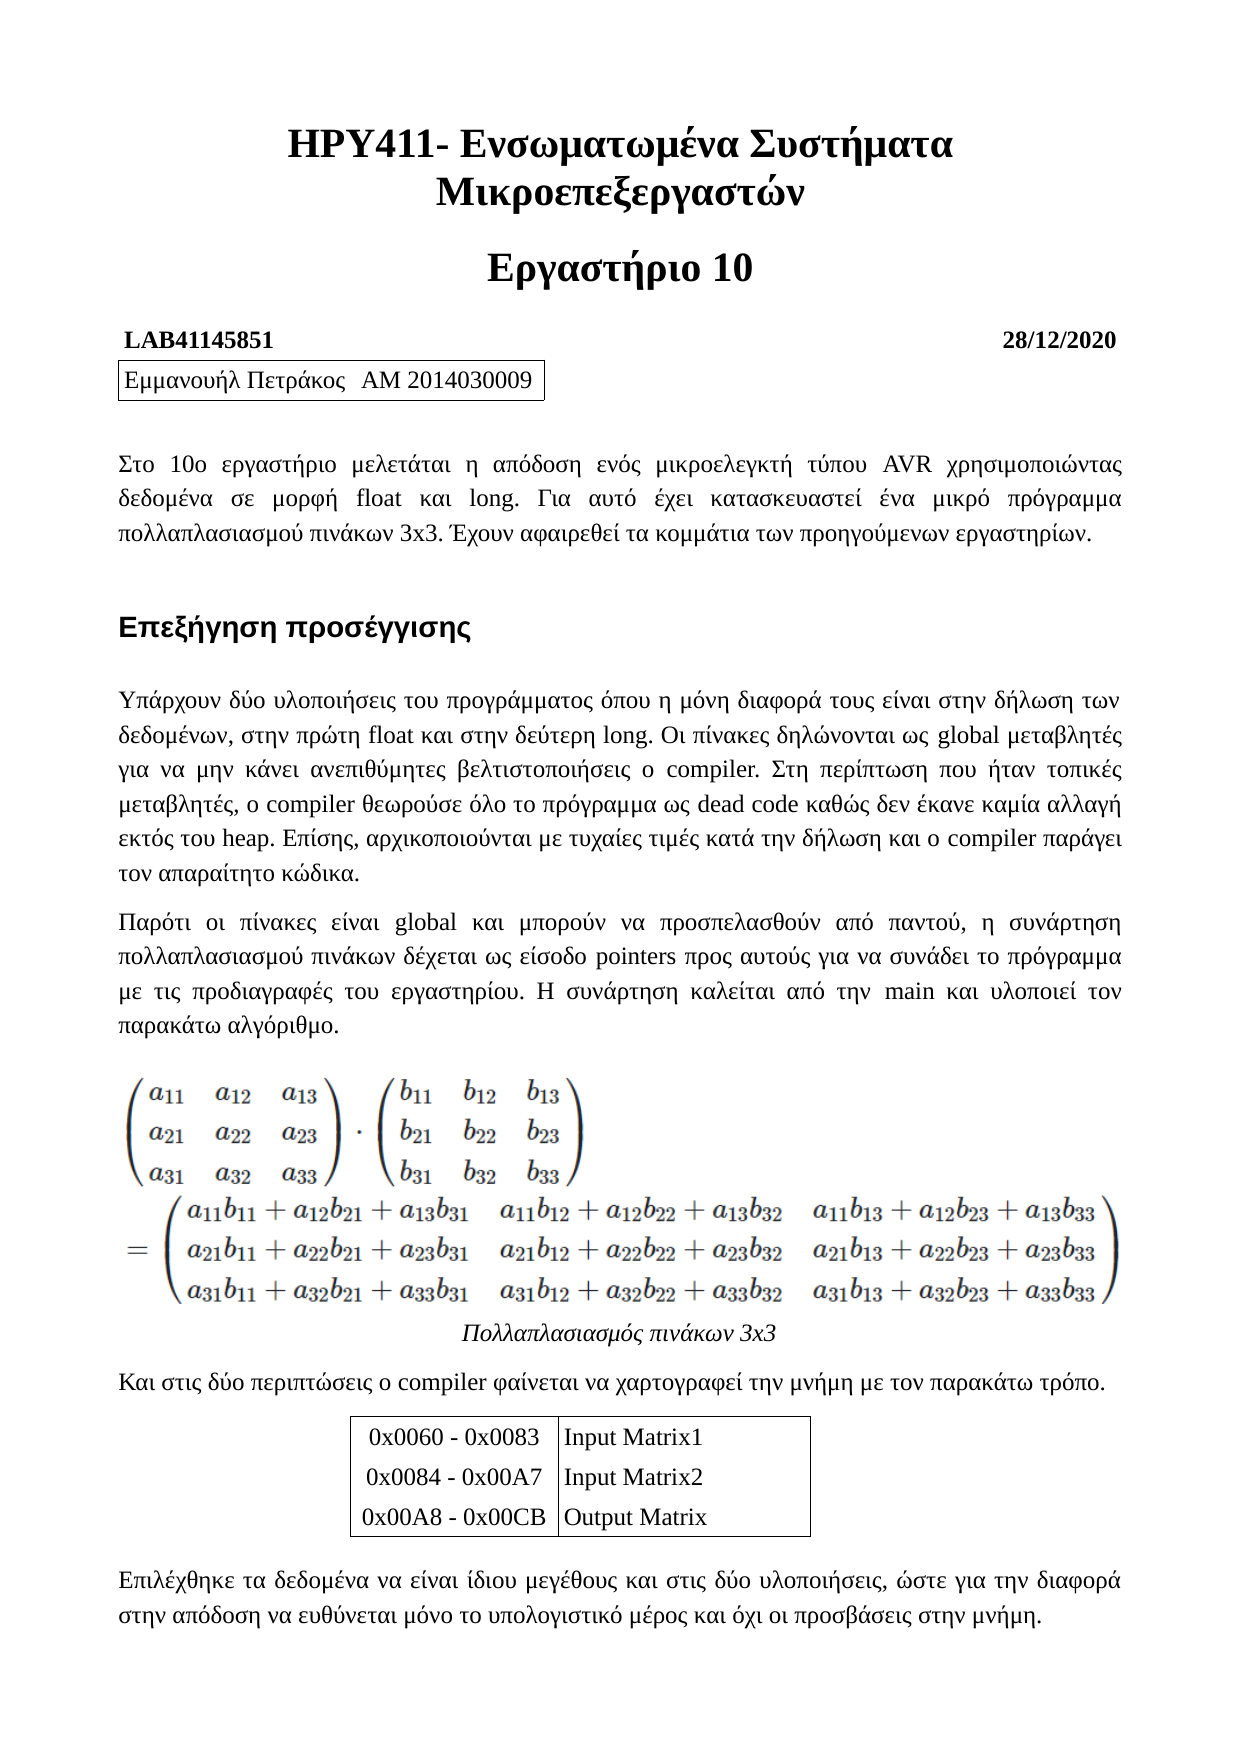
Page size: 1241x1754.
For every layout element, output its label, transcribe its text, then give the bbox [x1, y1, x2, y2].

table_header Εμμανουήλ Πετράκος [119, 361, 355, 400]
picture [118, 1071, 1123, 1318]
text Επιλέχθηκε τα δεδομένα να είναι ίδιου μεγέθους και στις δύο υλοποιήσεις, ώστε για την διαφορά στην απόδοση να ευθύνεται μόνο το υπολογιστικό μέρος και όχι οι προσβάσεις στην μνήμη. [118, 1565, 1122, 1628]
table_header 28/12/2020 [620, 319, 1122, 359]
text Υπάρχουν δύο υλοποιήσεις του προγράμματος όπου η μόνη διαφορά τους είναι στην δήλωση των δεδομένων, στην πρώτη float και στην δεύτερη long. Οι πίνακες δηλώνονται ως global μεταβλητές για να μην κάνει ανεπιθύμητες βελτιστοποιήσεις ο compiler. Στη περίπτωση που ήταν τοπικές μεταβλητές, ο compiler θεωρούσε όλο το πρόγραμμα ως dead code καθώς δεν έκανε καμία αλλαγή εκτός του heap. Επίσης, αρχικοποιούνται με τυχαίες τιμές κατά την δήλωση και ο compiler παράγει τον απαραίτητο κώδικα. [118, 685, 1122, 887]
table_header ΑΜ 2014030009 [355, 361, 544, 400]
text Παρότι οι πίνακες είναι global και μπορούν να προσπελασθούν από παντού, η συνάρτηση πολλαπλασιασμού πινάκων δέχεται ως είσοδο pointers προς αυτούς για να συνάδει το πρόγραμμα με τις προδιαγραφές του εργαστηρίου. Η συνάρτηση καλείται από την main και υλοποιεί τον παρακάτω αλγόριθμο. [118, 907, 1122, 1039]
text ΗΡΥ411- Ενσωματωμένα Συστήματα Μικροεπεξεργαστών [118, 118, 1122, 214]
text Εργαστήριο 10 [118, 243, 1122, 291]
table_cell 0x0084 - 0x00A7 [351, 1456, 558, 1496]
table_header 0x0060 - 0x0083 [351, 1417, 558, 1456]
subtitle Επεξήγηση προσέγγισης [118, 610, 1122, 644]
text Στο 10ο εργαστήριο μελετάται η απόδοση ενός μικροελεγκτή τύπου AVR χρησιμοποιώντας δεδομένα σε μορφή float και long. Για αυτό έχει κατασκευαστεί ένα μικρό πρόγραμμα πολλαπλασιασμού πινάκων 3x3. Έχουν αφαιρεθεί τα κομμάτια των προηγούμενων εργαστηρίων. [118, 449, 1122, 547]
table_cell Input Matrix2 [559, 1456, 810, 1496]
table_header LAB41145851 [118, 319, 620, 359]
text Πολλαπλασιασμός πινάκων 3x3 [118, 1318, 1122, 1346]
table_header Input Matrix1 [559, 1417, 810, 1456]
table_cell Output Matrix [559, 1496, 810, 1536]
table_cell 0x00A8 - 0x00CB [351, 1496, 558, 1536]
text Και στις δύο περιπτώσεις ο compiler φαίνεται να χαρτογραφεί την μνήμη με τον παρακάτω τρόπο. [118, 1367, 1122, 1395]
